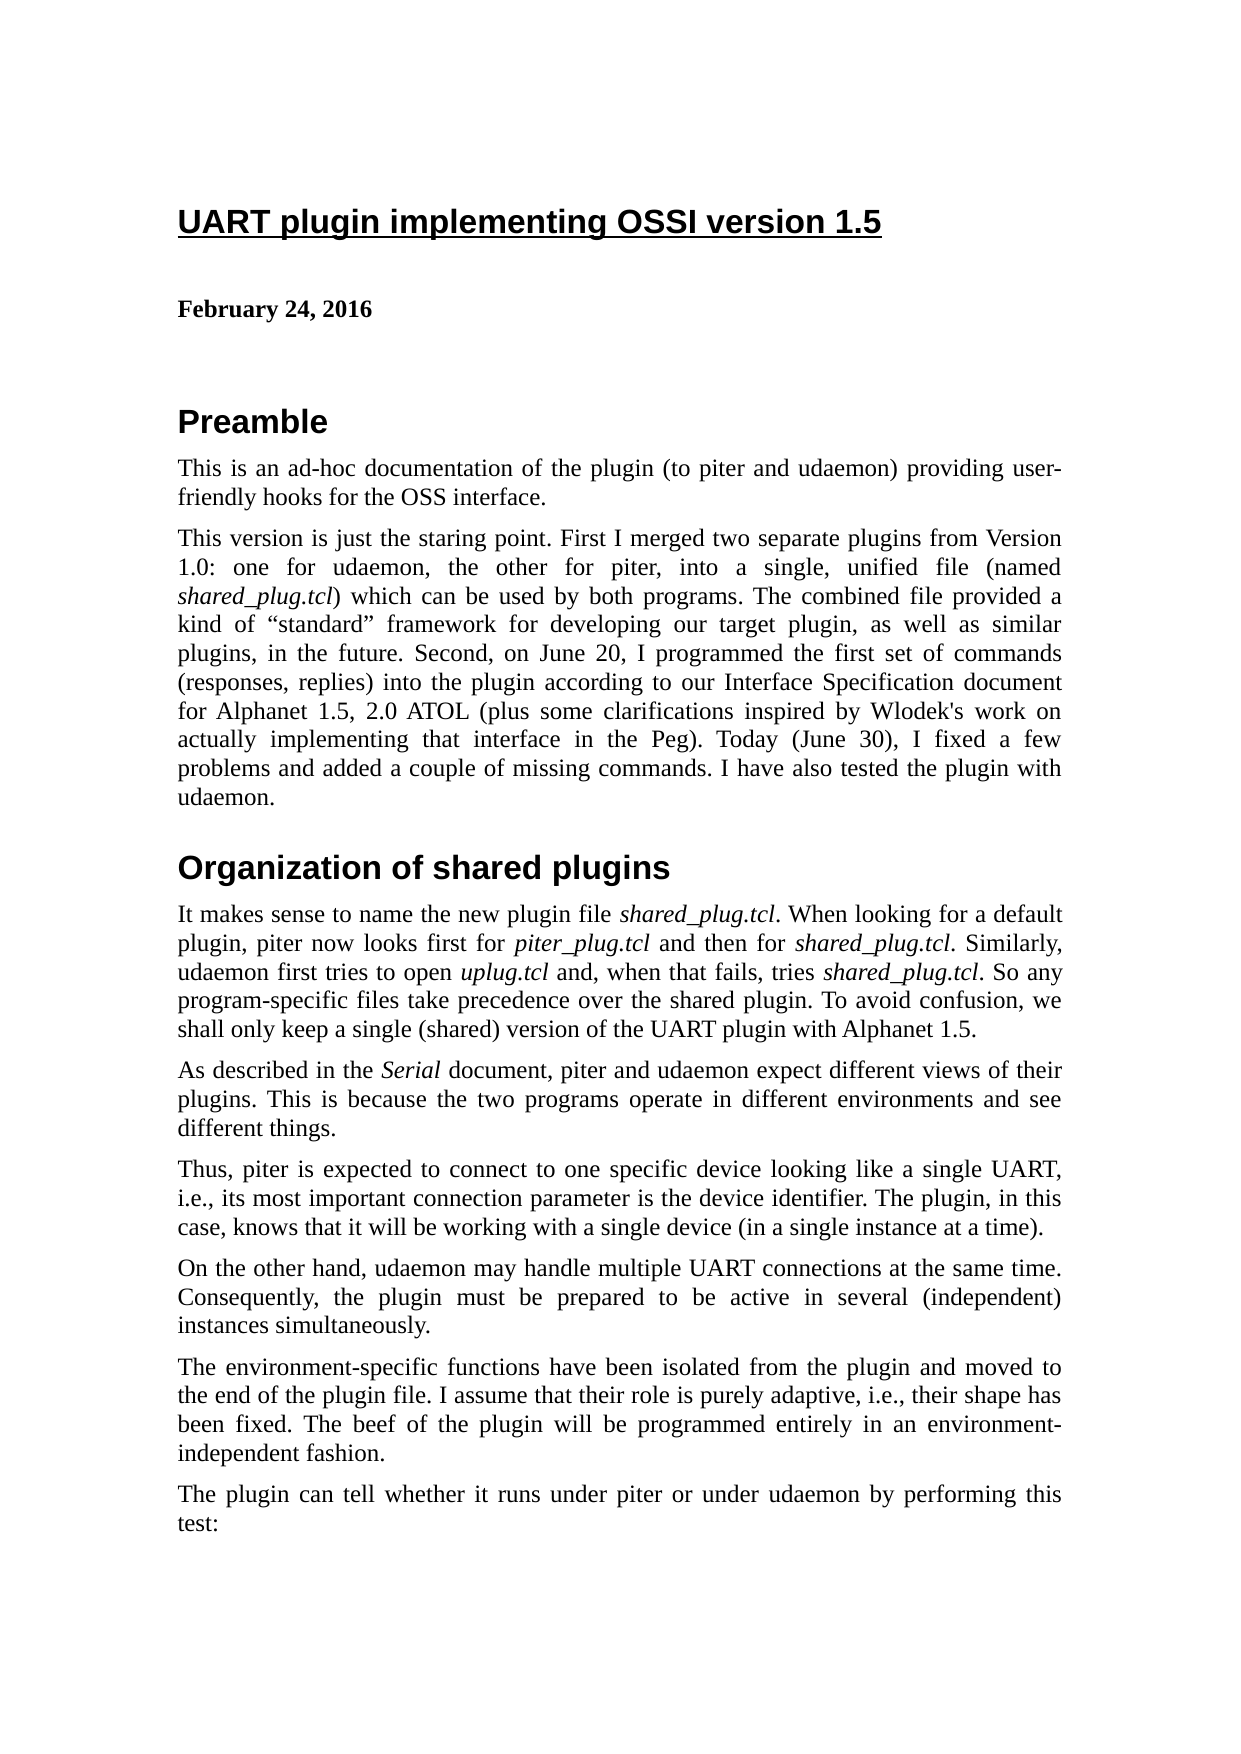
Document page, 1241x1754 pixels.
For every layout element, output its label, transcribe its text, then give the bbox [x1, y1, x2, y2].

text The environment-specific functions have been isolated from the plugin and moved to the end of the plugin file. I assume that their role is purely adaptive, i.e., their shape has been fixed. The beef of the plugin will be programmed entirely in an environment-independent fashion. [177, 1352, 1063, 1467]
text It makes sense to name the new plugin file shared_plug.tcl. When looking for a default plugin, piter now looks first for piter_plug.tcl and then for shared_plug.tcl. Similarly, udaemon first tries to open uplug.tcl and, when that fails, tries shared_plug.tcl. So any program-specific files take precedence over the shared plugin. To avoid confusion, we shall only keep a single (shared) version of the UART plugin with Alphanet 1.5. [177, 899, 1063, 1043]
text As described in the Serial document, piter and udaemon expect different views of their plugins. This is because the two programs operate in different environments and see different things. [177, 1056, 1063, 1142]
text The plugin can tell whether it runs under piter or under udaemon by performing this test: [177, 1479, 1063, 1537]
subtitle Organization of shared plugins [177, 848, 1063, 887]
text On the other hand, udaemon may handle multiple UART connections at the same time. Consequently, the plugin must be prepared to be active in several (independent) instances simultaneously. [177, 1253, 1063, 1339]
subtitle UART plugin implementing OSSI version 1.5 [177, 202, 1063, 241]
subtitle Preamble [177, 402, 1063, 441]
text This is an ad-hoc documentation of the plugin (to piter and udaemon) providing user-friendly hooks for the OSS interface. [177, 453, 1063, 511]
text February 24, 2016 [177, 294, 1063, 323]
text Thus, piter is expected to connect to one specific device looking like a single UART, i.e., its most important connection parameter is the device identifier. The plugin, in this case, knows that it will be working with a single device (in a single instance at a time). [177, 1154, 1063, 1241]
text This version is just the staring point. First I merged two separate plugins from Version 1.0: one for udaemon, the other for piter, into a single, unified file (named shared_plug.tcl) which can be used by both programs. The combined file provided a kind of “standard” framework for developing our target plugin, as well as similar plugins, in the future. Second, on June 20, I programmed the first set of commands (responses, replies) into the plugin according to our Interface Specification document for Alphanet 1.5, 2.0 ATOL (plus some clarifications inspired by Wlodek's work on actually implementing that interface in the Peg). Today (June 30), I fixed a few problems and added a couple of missing commands. I have also tested the plugin with udaemon. [177, 523, 1063, 811]
